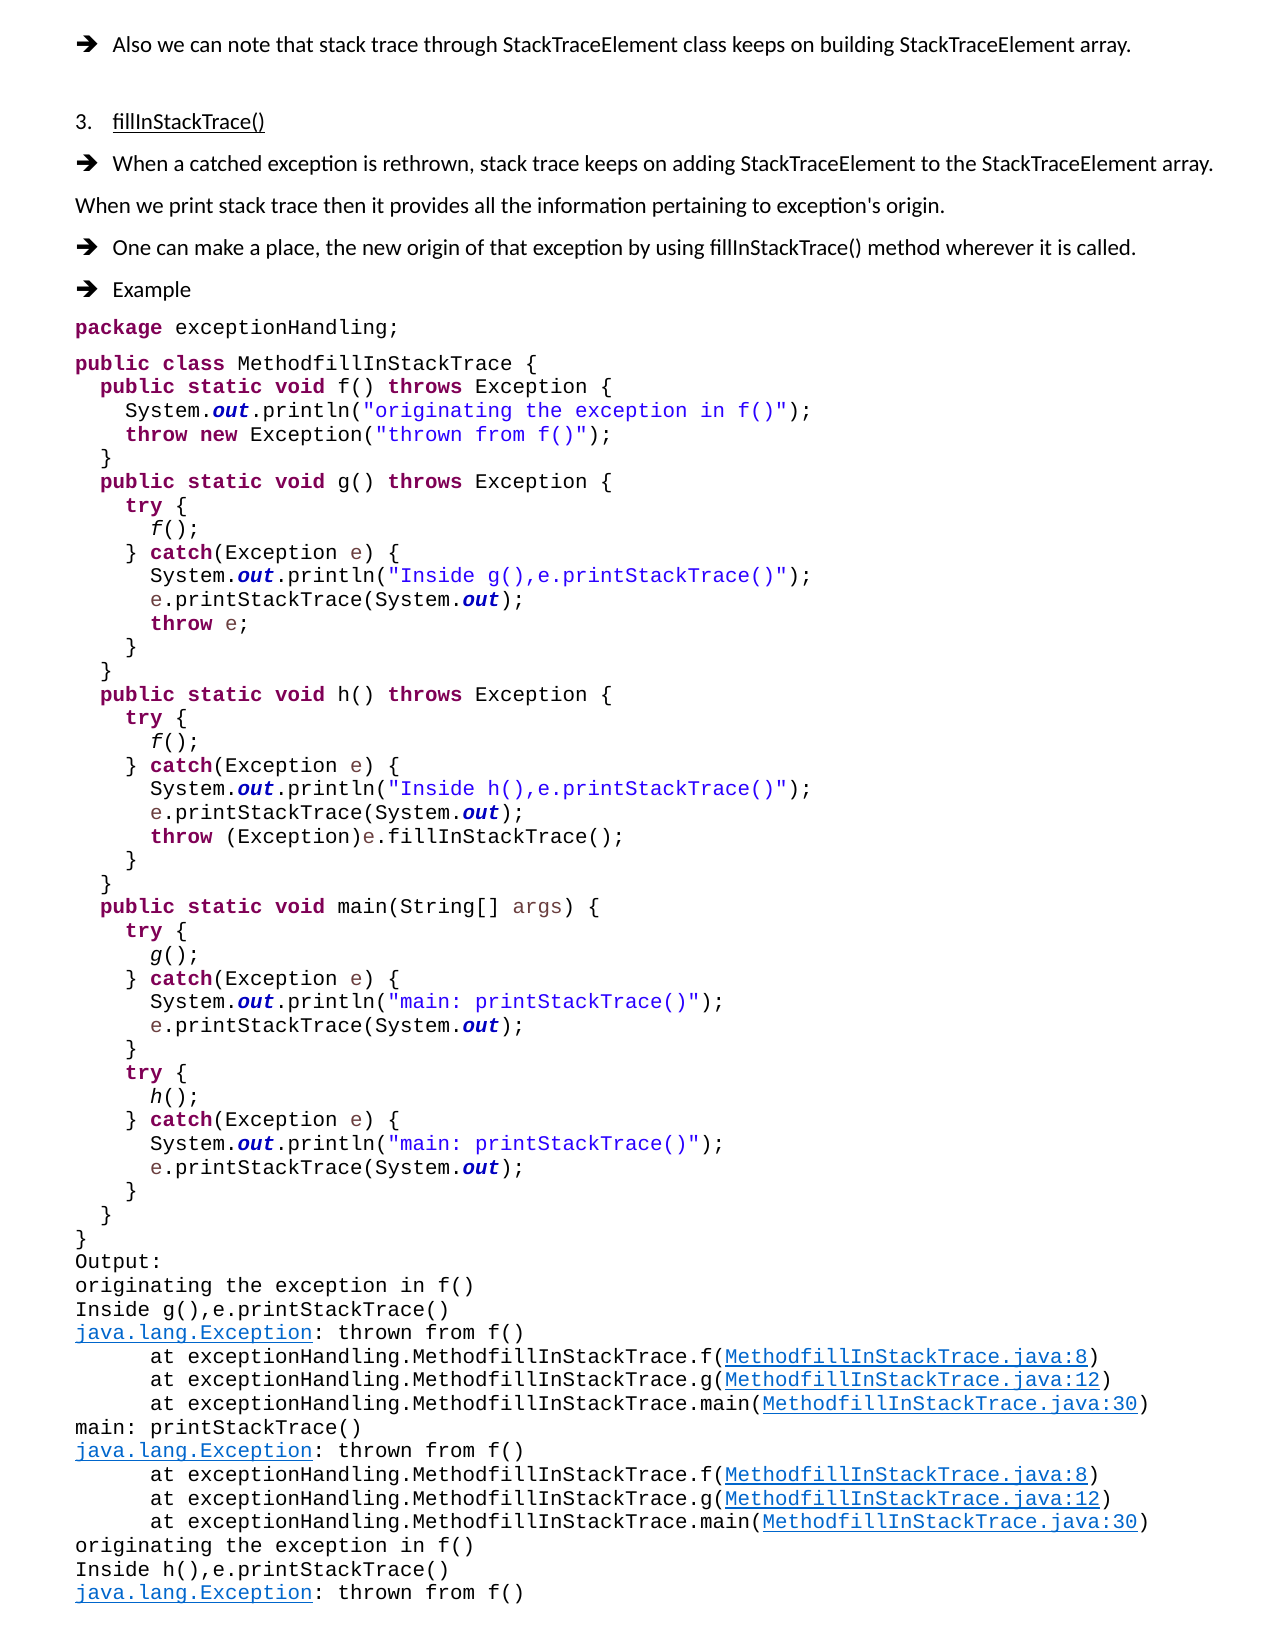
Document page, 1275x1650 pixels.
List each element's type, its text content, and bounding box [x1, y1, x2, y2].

text originating the exception in f() [75, 1535, 1245, 1559]
text } catch(Exception e) { [75, 542, 1245, 566]
text at exceptionHandling.MethodfillInStackTrace.f(MethodfillInStackTrace.java:8) [75, 1464, 1245, 1488]
text System.out.println("Inside g(),e.printStackTrace()"); [75, 566, 1245, 589]
list When a catched exception is rethrown, stack trace keeps on adding StackTraceElement to the StackTraceElement array. When we print stack trace then it provides all the information pertaining to exception's origin. [75, 149, 1245, 219]
text f(); [75, 731, 1245, 755]
text Inside g(),e.printStackTrace() [75, 1298, 1245, 1322]
text at exceptionHandling.MethodfillInStackTrace.f(MethodfillInStackTrace.java:8) [75, 1346, 1245, 1369]
text java.lang.Exception: thrown from f() [75, 1582, 1245, 1606]
text package exceptionHandling; [75, 317, 1245, 341]
text try { [75, 707, 1245, 731]
text originating the exception in f() [75, 1275, 1245, 1298]
text Output: [75, 1251, 1245, 1275]
text } [75, 1180, 1245, 1204]
text try { [75, 1062, 1245, 1086]
list Example [75, 275, 1245, 303]
text } [75, 873, 1245, 897]
text at exceptionHandling.MethodfillInStackTrace.g(MethodfillInStackTrace.java:12) [75, 1369, 1245, 1393]
list Also we can note that stack trace through StackTraceElement class keeps on building StackTraceElement array. [75, 30, 1245, 58]
text System.out.println("main: printStackTrace()"); [75, 1133, 1245, 1157]
text throw new Exception("thrown from f()"); [75, 424, 1245, 447]
text g(); [75, 944, 1245, 967]
text java.lang.Exception: thrown from f() [75, 1440, 1245, 1464]
text public static void h() throws Exception { [75, 684, 1245, 707]
text } [75, 447, 1245, 471]
text at exceptionHandling.MethodfillInStackTrace.g(MethodfillInStackTrace.java:12) [75, 1488, 1245, 1511]
text public static void f() throws Exception { [75, 376, 1245, 400]
list One can make a place, the new origin of that exception by using fillInStackTrace() method wherever it is called. [75, 233, 1245, 261]
text } catch(Exception e) { [75, 1109, 1245, 1133]
text } [75, 636, 1245, 660]
text try { [75, 920, 1245, 944]
text System.out.println("main: printStackTrace()"); [75, 991, 1245, 1015]
text } [75, 1204, 1245, 1228]
text throw (Exception)e.fillInStackTrace(); [75, 826, 1245, 849]
text } [75, 849, 1245, 873]
text } [75, 1228, 1245, 1251]
text f(); [75, 518, 1245, 542]
text at exceptionHandling.MethodfillInStackTrace.main(MethodfillInStackTrace.java:30) [75, 1393, 1245, 1417]
text at exceptionHandling.MethodfillInStackTrace.main(MethodfillInStackTrace.java:30) [75, 1511, 1245, 1535]
text main: printStackTrace() [75, 1417, 1245, 1440]
text e.printStackTrace(System.out); [75, 589, 1245, 613]
text public class MethodfillInStackTrace { [75, 353, 1245, 376]
text } [75, 660, 1245, 684]
text System.out.println("Inside h(),e.printStackTrace()"); [75, 778, 1245, 802]
text } [75, 1038, 1245, 1062]
text e.printStackTrace(System.out); [75, 1015, 1245, 1038]
text 3. fillInStackTrace() [75, 107, 1245, 135]
text java.lang.Exception: thrown from f() [75, 1322, 1245, 1346]
text h(); [75, 1086, 1245, 1109]
text public static void main(String[] args) { [75, 897, 1245, 920]
text try { [75, 494, 1245, 518]
text e.printStackTrace(System.out); [75, 802, 1245, 826]
text } catch(Exception e) { [75, 967, 1245, 991]
text Inside h(),e.printStackTrace() [75, 1559, 1245, 1582]
text System.out.println("originating the exception in f()"); [75, 400, 1245, 424]
text e.printStackTrace(System.out); [75, 1157, 1245, 1180]
text } catch(Exception e) { [75, 755, 1245, 778]
text throw e; [75, 613, 1245, 636]
text public static void g() throws Exception { [75, 471, 1245, 494]
